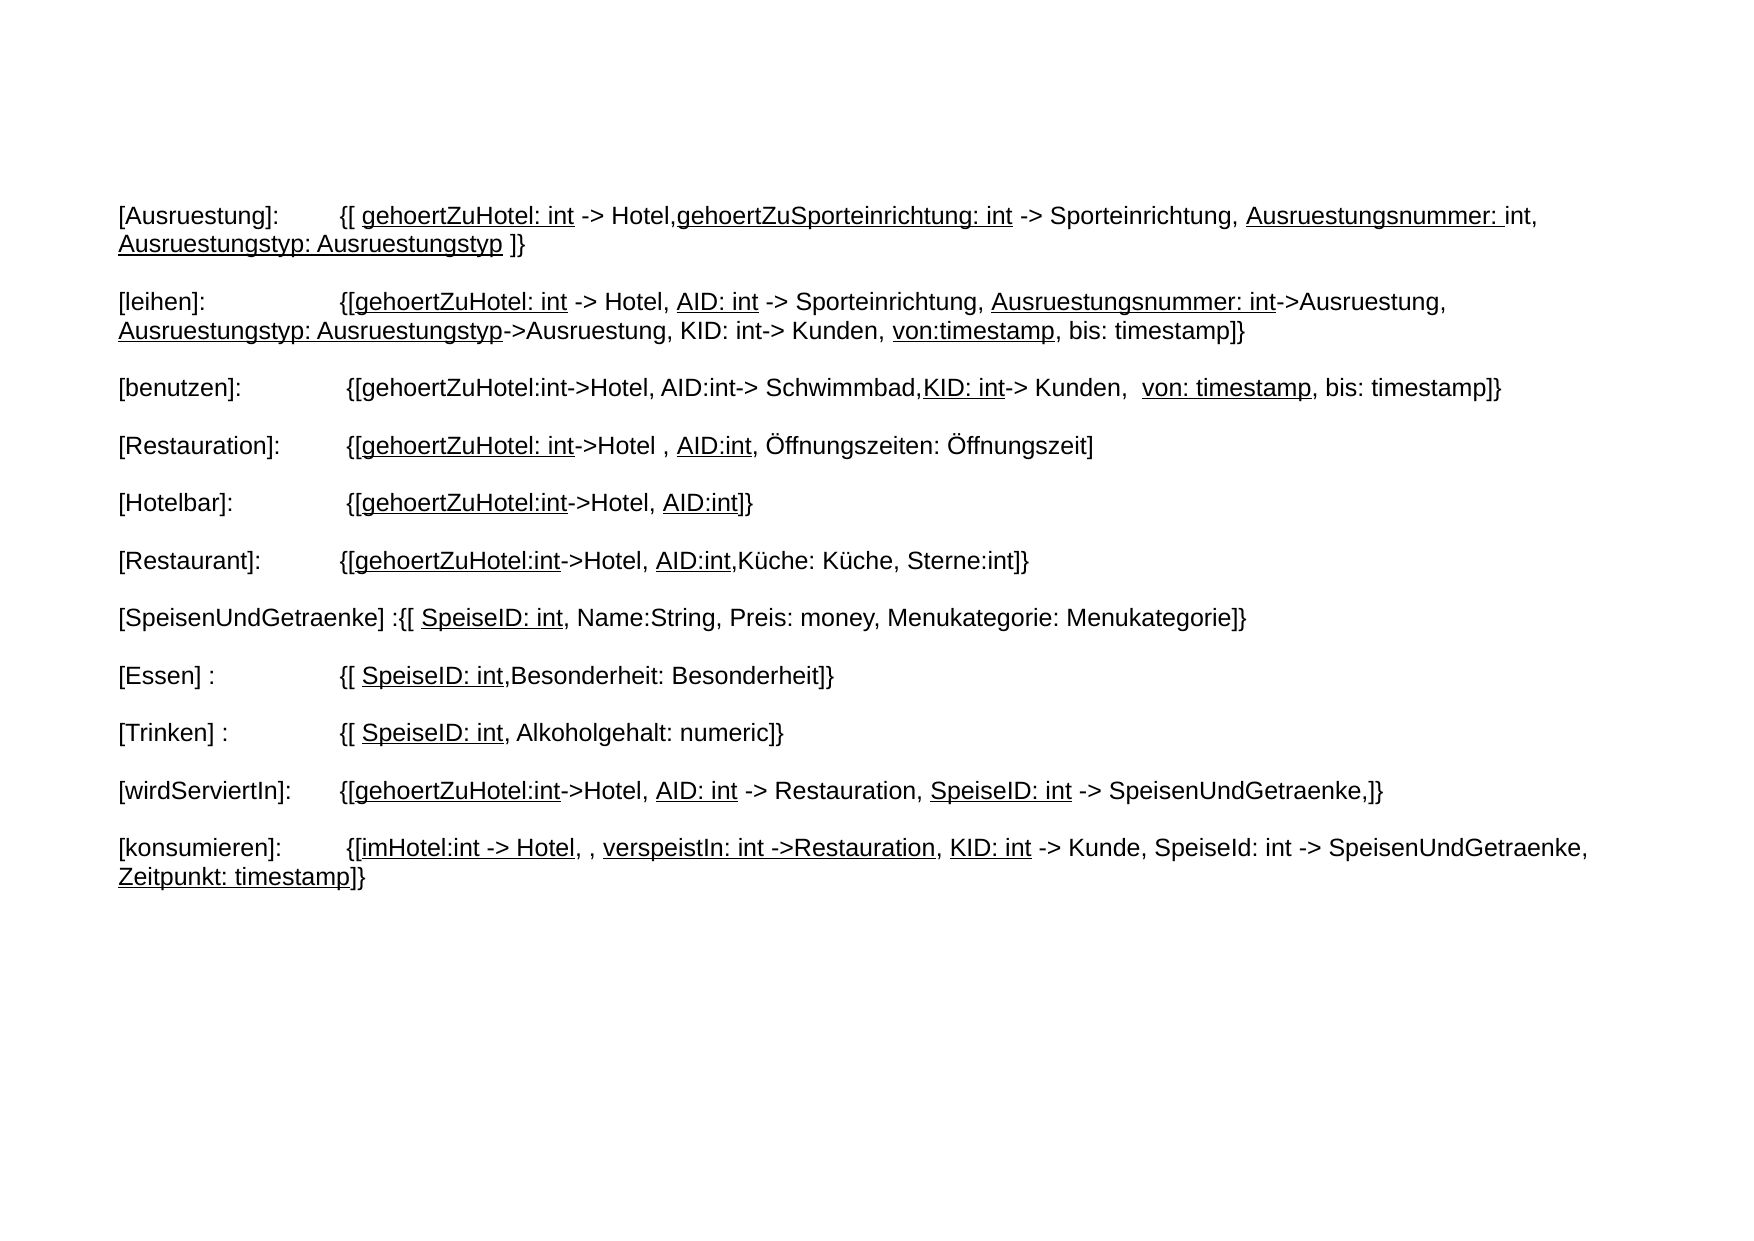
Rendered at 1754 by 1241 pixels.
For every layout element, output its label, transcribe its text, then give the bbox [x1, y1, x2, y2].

text [SpeisenUndGetraenke] :{[ SpeiseID: int, Name:String, Preis: money, Menukategorie: Menukategorie]} [118, 603, 1606, 632]
text [wirdServiertIn]: {[gehoertZuHotel:int->Hotel, AID: int -> Restauration, SpeiseID: int -> SpeisenUndGetraenke,]} [118, 776, 1606, 804]
text [konsumieren]: {[imHotel:int -> Hotel, , verspeistIn: int ->Restauration, KID: int -> Kunde, SpeiseId: int -> SpeisenUndGetraenke, Zeitpunkt: timestamp]} [118, 833, 1606, 891]
text [leihen]: {[gehoertZuHotel: int -> Hotel, AID: int -> Sporteinrichtung, Ausruestungsnummer: int->Ausruestung, Ausruestungstyp: Ausruestungstyp->Ausruestung, KID: int-> Kunden, von:timestamp, bis: timestamp]} [118, 287, 1606, 344]
text [Essen] : {[ SpeiseID: int,Besonderheit: Besonderheit]} [118, 661, 1606, 689]
text [Trinken] : {[ SpeiseID: int, Alkoholgehalt: numeric]} [118, 718, 1606, 747]
text [Restauration]: {[gehoertZuHotel: int->Hotel , AID:int, Öffnungszeiten: Öffnungszeit] [118, 431, 1606, 459]
text [Restaurant]: {[gehoertZuHotel:int->Hotel, AID:int,Küche: Küche, Sterne:int]} [118, 546, 1606, 574]
text [benutzen]: {[gehoertZuHotel:int->Hotel, AID:int-> Schwimmbad,KID: int-> Kunden, von: timestamp, bis: timestamp]} [118, 373, 1606, 402]
text [Ausruestung]: {[ gehoertZuHotel: int -> Hotel,gehoertZuSporteinrichtung: int -> Sporteinrichtung, Ausruestungsnummer: int, Ausruestungstyp: Ausruestungstyp ]} [118, 201, 1606, 258]
text [Hotelbar]: {[gehoertZuHotel:int->Hotel, AID:int]} [118, 488, 1606, 517]
